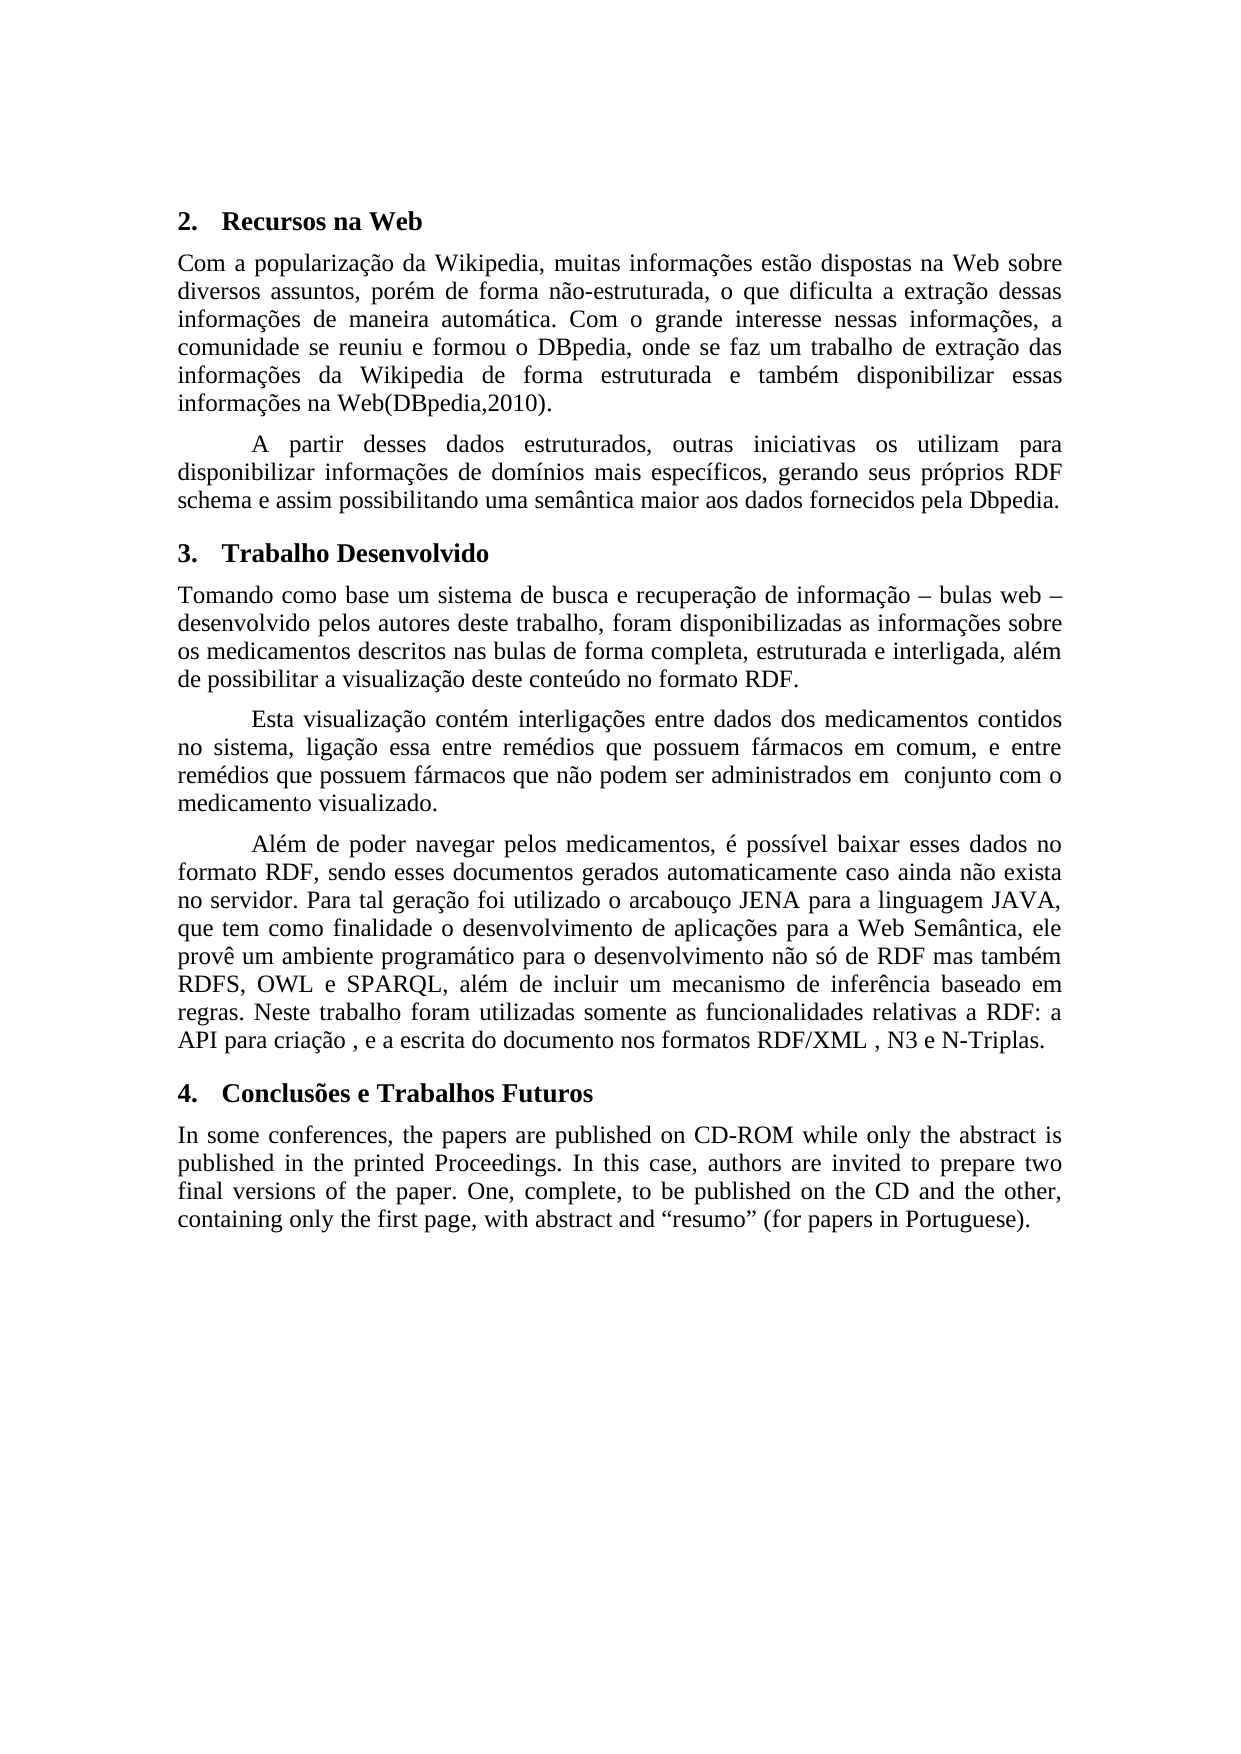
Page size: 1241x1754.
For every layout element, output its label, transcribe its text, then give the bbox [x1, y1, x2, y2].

text A partir desses dados estruturados, outras iniciativas os utilizam para disponibilizar informações de domínios mais específicos, gerando seus próprios RDF schema e assim possibilitando uma semântica maior aos dados fornecidos pela Dbpedia. [177, 429, 1063, 514]
title Trabalho Desenvolvido [177, 538, 1063, 568]
text Com a popularização da Wikipedia, muitas informações estão dispostas na Web sobre diversos assuntos, porém de forma não-estruturada, o que dificulta a extração dessas informações de maneira automática. Com o grande interesse nessas informações, a comunidade se reuniu e formou o DBpedia, onde se faz um trabalho de extração das informações da Wikipedia de forma estruturada e também disponibilizar essas informações na Web(DBpedia,2010). [177, 249, 1063, 417]
text Esta visualização contém interligações entre dados dos medicamentos contidos no sistema, ligação essa entre remédios que possuem fármacos em comum, e entre remédios que possuem fármacos que não podem ser administrados em conjunto com o medicamento visualizado. [177, 705, 1063, 817]
title Conclusões e Trabalhos Futuros [177, 1079, 1063, 1109]
title Recursos na Web [177, 207, 1063, 237]
text Além de poder navegar pelos medicamentos, é possível baixar esses dados no formato RDF, sendo esses documentos gerados automaticamente caso ainda não exista no servidor. Para tal geração foi utilizado o arcabouço JENA para a linguagem JAVA, que tem como finalidade o desenvolvimento de aplicações para a Web Semântica, ele provê um ambiente programático para o desenvolvimento não só de RDF mas também RDFS, OWL e SPARQL, além de incluir um mecanismo de inferência baseado em regras. Neste trabalho foram utilizadas somente as funcionalidades relativas a RDF: a API para criação , e a escrita do documento nos formatos RDF/XML , N3 e N-Triplas. [177, 830, 1063, 1054]
text In some conferences, the papers are published on CD-ROM while only the abstract is published in the printed Proceedings. In this case, authors are invited to prepare two final versions of the paper. One, complete, to be published on the CD and the other, containing only the first page, with abstract and “resumo” (for papers in Portuguese). [177, 1121, 1063, 1233]
text Tomando como base um sistema de busca e recuperação de informação – bulas web – desenvolvido pelos autores deste trabalho, foram disponibilizadas as informações sobre os medicamentos descritos nas bulas de forma completa, estruturada e interligada, além de possibilitar a visualização deste conteúdo no formato RDF. [177, 581, 1063, 693]
